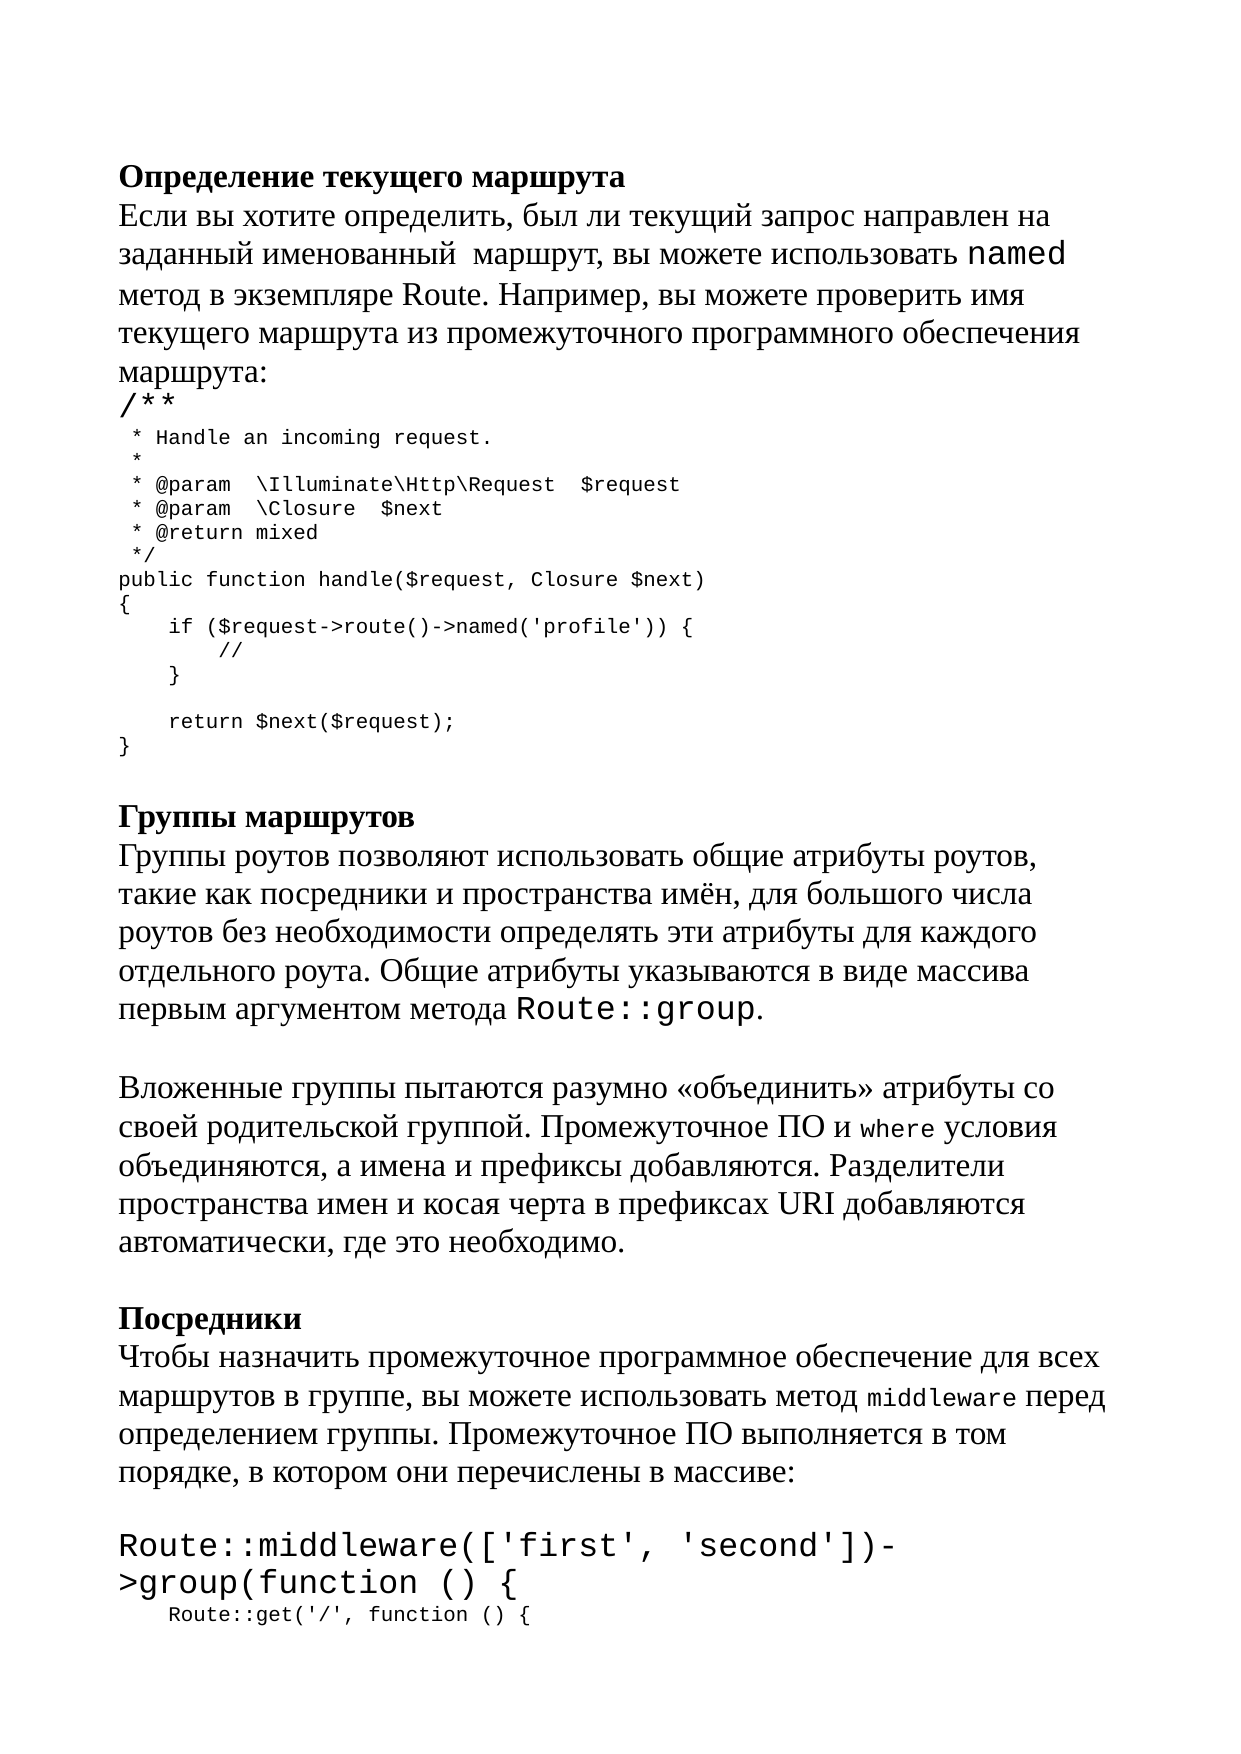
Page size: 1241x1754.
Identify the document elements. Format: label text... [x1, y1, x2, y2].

text */ [118, 545, 1122, 569]
subtitle Группы маршрутов [118, 797, 1122, 835]
text * [118, 451, 1122, 474]
text if ($request->route()->named('profile')) { [118, 616, 1122, 640]
text Route::middleware(['first', 'second'])->group(function () { [118, 1528, 1122, 1604]
text Чтобы назначить промежуточное программное обеспечение для всех маршрутов в группе, вы можете использовать метод middleware перед определением группы. Промежуточное ПО выполняется в том порядке, в котором они перечислены в массиве: [118, 1336, 1122, 1490]
text * @param \Closure $next [118, 498, 1122, 522]
text // [118, 640, 1122, 664]
text } [118, 664, 1122, 687]
text /** [118, 389, 1122, 427]
text public function handle($request, Closure $next) [118, 569, 1122, 593]
subtitle Посредники [118, 1298, 1122, 1336]
text * Handle an incoming request. [118, 427, 1122, 451]
text return $next($request); [118, 711, 1122, 734]
text { [118, 593, 1122, 616]
text * @return mixed [118, 522, 1122, 545]
text Если вы хотите определить, был ли текущий запрос направлен на заданный именованный маршрут, вы можете использовать named метод в экземпляре Route. Например, вы можете проверить имя текущего маршрута из промежуточного программного обеспечения маршрута: [118, 195, 1122, 389]
text * @param \Illuminate\Http\Request $request [118, 474, 1122, 498]
subtitle Определение текущего маршрута [118, 156, 1122, 195]
text Route::get('/', function () { [118, 1604, 1122, 1628]
text Группы роутов позволяют использовать общие атрибуты роутов, такие как посредники и пространства имён, для большого числа роутов без необходимости определять эти атрибуты для каждого отдельного роута. Общие атрибуты указываются в виде массива первым аргументом метода Route::group. Вложенные группы пытаются разумно «объединить» атрибуты со своей родительской группой. Промежуточное ПО и where условия объединяются, а имена и префиксы добавляются. Разделители пространства имен и косая черта в префиксах URI добавляются автоматически, где это необходимо. [118, 835, 1122, 1260]
text } [118, 734, 1122, 758]
